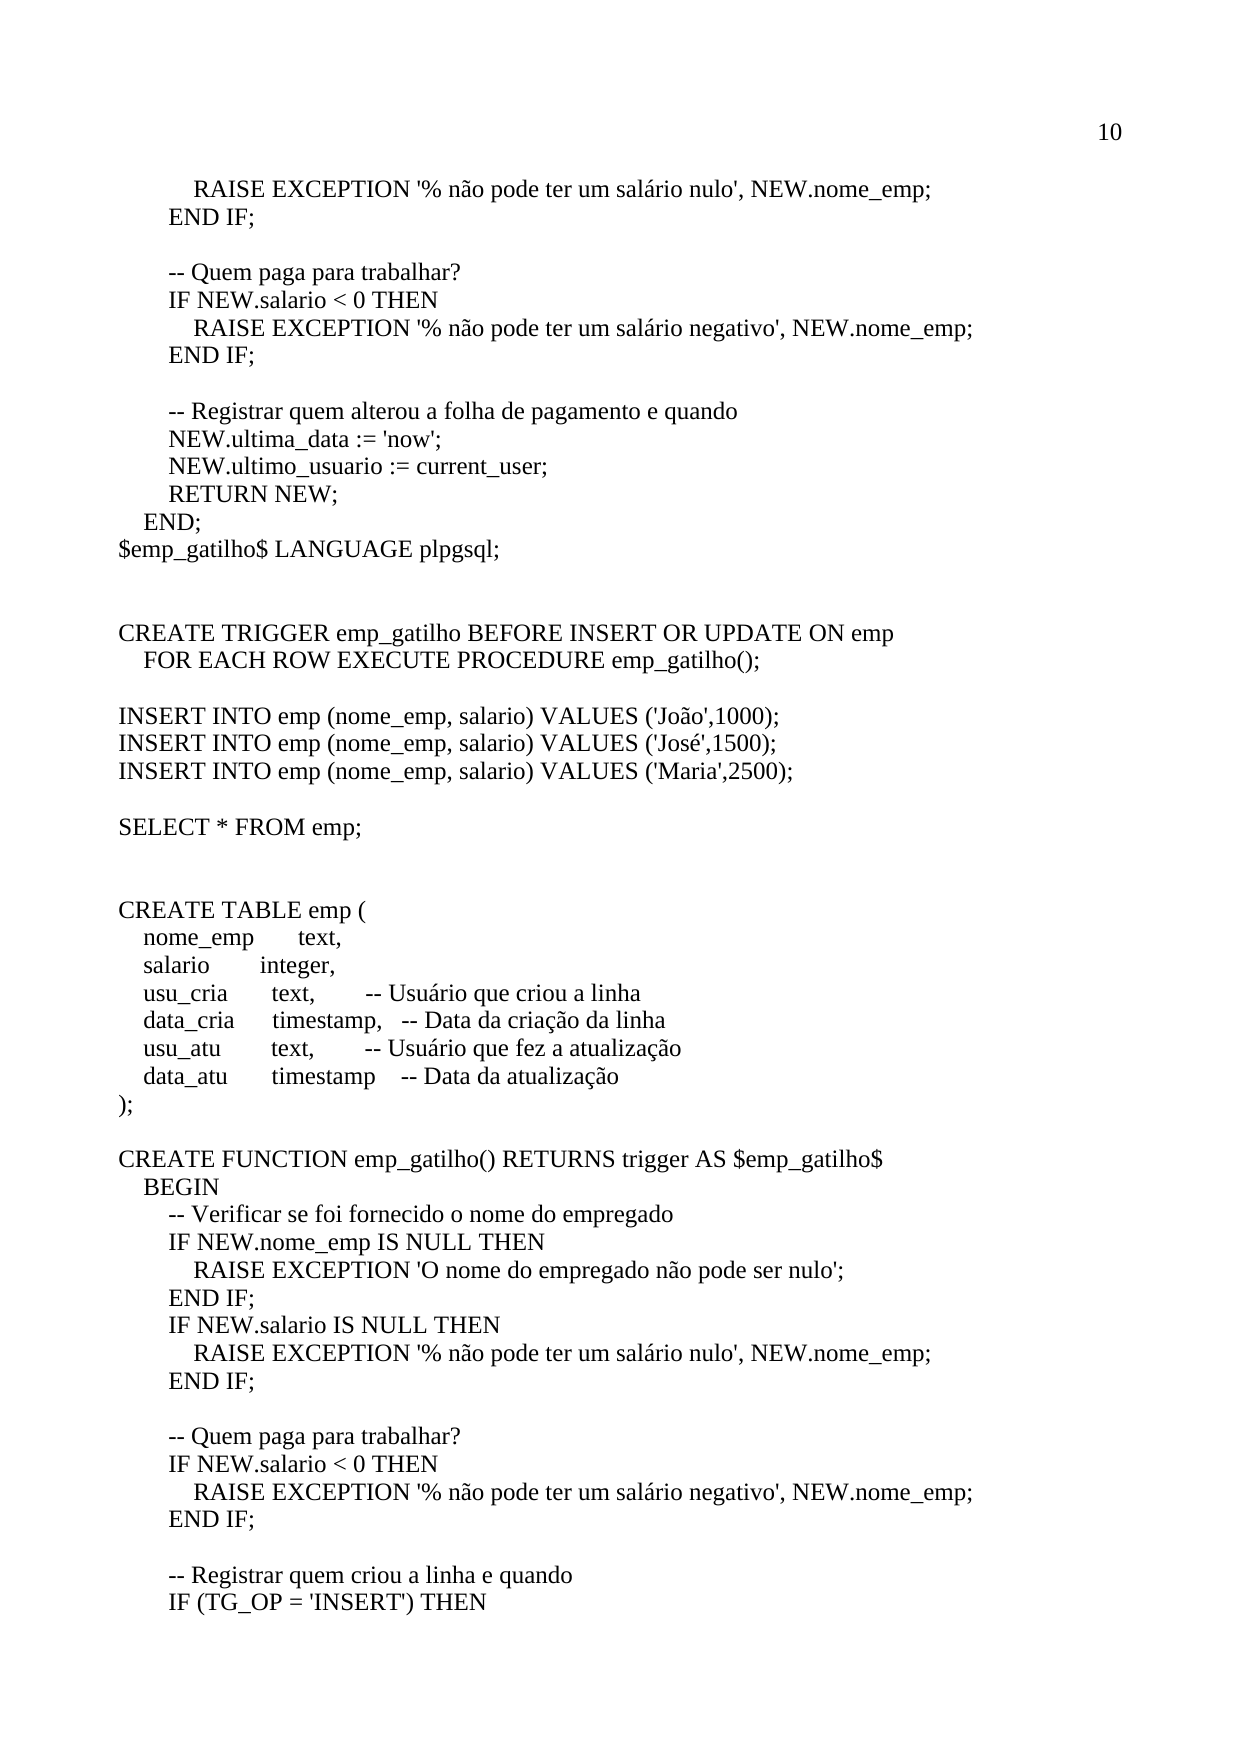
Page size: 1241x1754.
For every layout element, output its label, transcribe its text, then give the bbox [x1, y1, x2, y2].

text END IF; [118, 342, 1122, 369]
text SELECT * FROM emp; [118, 813, 1122, 840]
text salario integer, [118, 951, 1122, 979]
text NEW.ultimo_usuario := current_user; [118, 452, 1122, 480]
text INSERT INTO emp (nome_emp, salario) VALUES ('Maria',2500); [118, 757, 1122, 785]
text END IF; [118, 203, 1122, 231]
text CREATE TRIGGER emp_gatilho BEFORE INSERT OR UPDATE ON emp [118, 619, 1122, 646]
text FOR EACH ROW EXECUTE PROCEDURE emp_gatilho(); [118, 646, 1122, 674]
text IF (TG_OP = 'INSERT') THEN [118, 1588, 1122, 1616]
text RAISE EXCEPTION '% não pode ter um salário nulo', NEW.nome_emp; [118, 1339, 1122, 1367]
text usu_atu text, -- Usuário que fez a atualização [118, 1034, 1122, 1062]
text RAISE EXCEPTION '% não pode ter um salário negativo', NEW.nome_emp; [118, 314, 1122, 342]
text -- Quem paga para trabalhar? [118, 1422, 1122, 1450]
text -- Verificar se foi fornecido o nome do empregado [118, 1201, 1122, 1228]
text END IF; [118, 1367, 1122, 1394]
text IF NEW.nome_emp IS NULL THEN [118, 1228, 1122, 1256]
text BEGIN [118, 1173, 1122, 1201]
text INSERT INTO emp (nome_emp, salario) VALUES ('João',1000); [118, 702, 1122, 729]
text $emp_gatilho$ LANGUAGE plpgsql; [118, 536, 1122, 563]
text IF NEW.salario < 0 THEN [118, 1450, 1122, 1478]
text CREATE TABLE emp ( [118, 896, 1122, 923]
text INSERT INTO emp (nome_emp, salario) VALUES ('José',1500); [118, 729, 1122, 757]
text data_atu timestamp -- Data da atualização [118, 1062, 1122, 1090]
text nome_emp text, [118, 923, 1122, 951]
text data_cria timestamp, -- Data da criação da linha [118, 1007, 1122, 1034]
text RAISE EXCEPTION 'O nome do empregado não pode ser nulo'; [118, 1256, 1122, 1284]
text NEW.ultima_data := 'now'; [118, 425, 1122, 452]
text END; [118, 508, 1122, 536]
text RAISE EXCEPTION '% não pode ter um salário nulo', NEW.nome_emp; [118, 175, 1122, 203]
text usu_cria text, -- Usuário que criou a linha [118, 979, 1122, 1007]
text -- Registrar quem alterou a folha de pagamento e quando [118, 397, 1122, 425]
text END IF; [118, 1284, 1122, 1311]
text -- Quem paga para trabalhar? [118, 258, 1122, 286]
text CREATE FUNCTION emp_gatilho() RETURNS trigger AS $emp_gatilho$ [118, 1145, 1122, 1173]
text IF NEW.salario < 0 THEN [118, 286, 1122, 314]
text RETURN NEW; [118, 480, 1122, 508]
text ); [118, 1090, 1122, 1117]
text -- Registrar quem criou a linha e quando [118, 1561, 1122, 1588]
text RAISE EXCEPTION '% não pode ter um salário negativo', NEW.nome_emp; [118, 1478, 1122, 1505]
text IF NEW.salario IS NULL THEN [118, 1311, 1122, 1339]
text END IF; [118, 1505, 1122, 1533]
